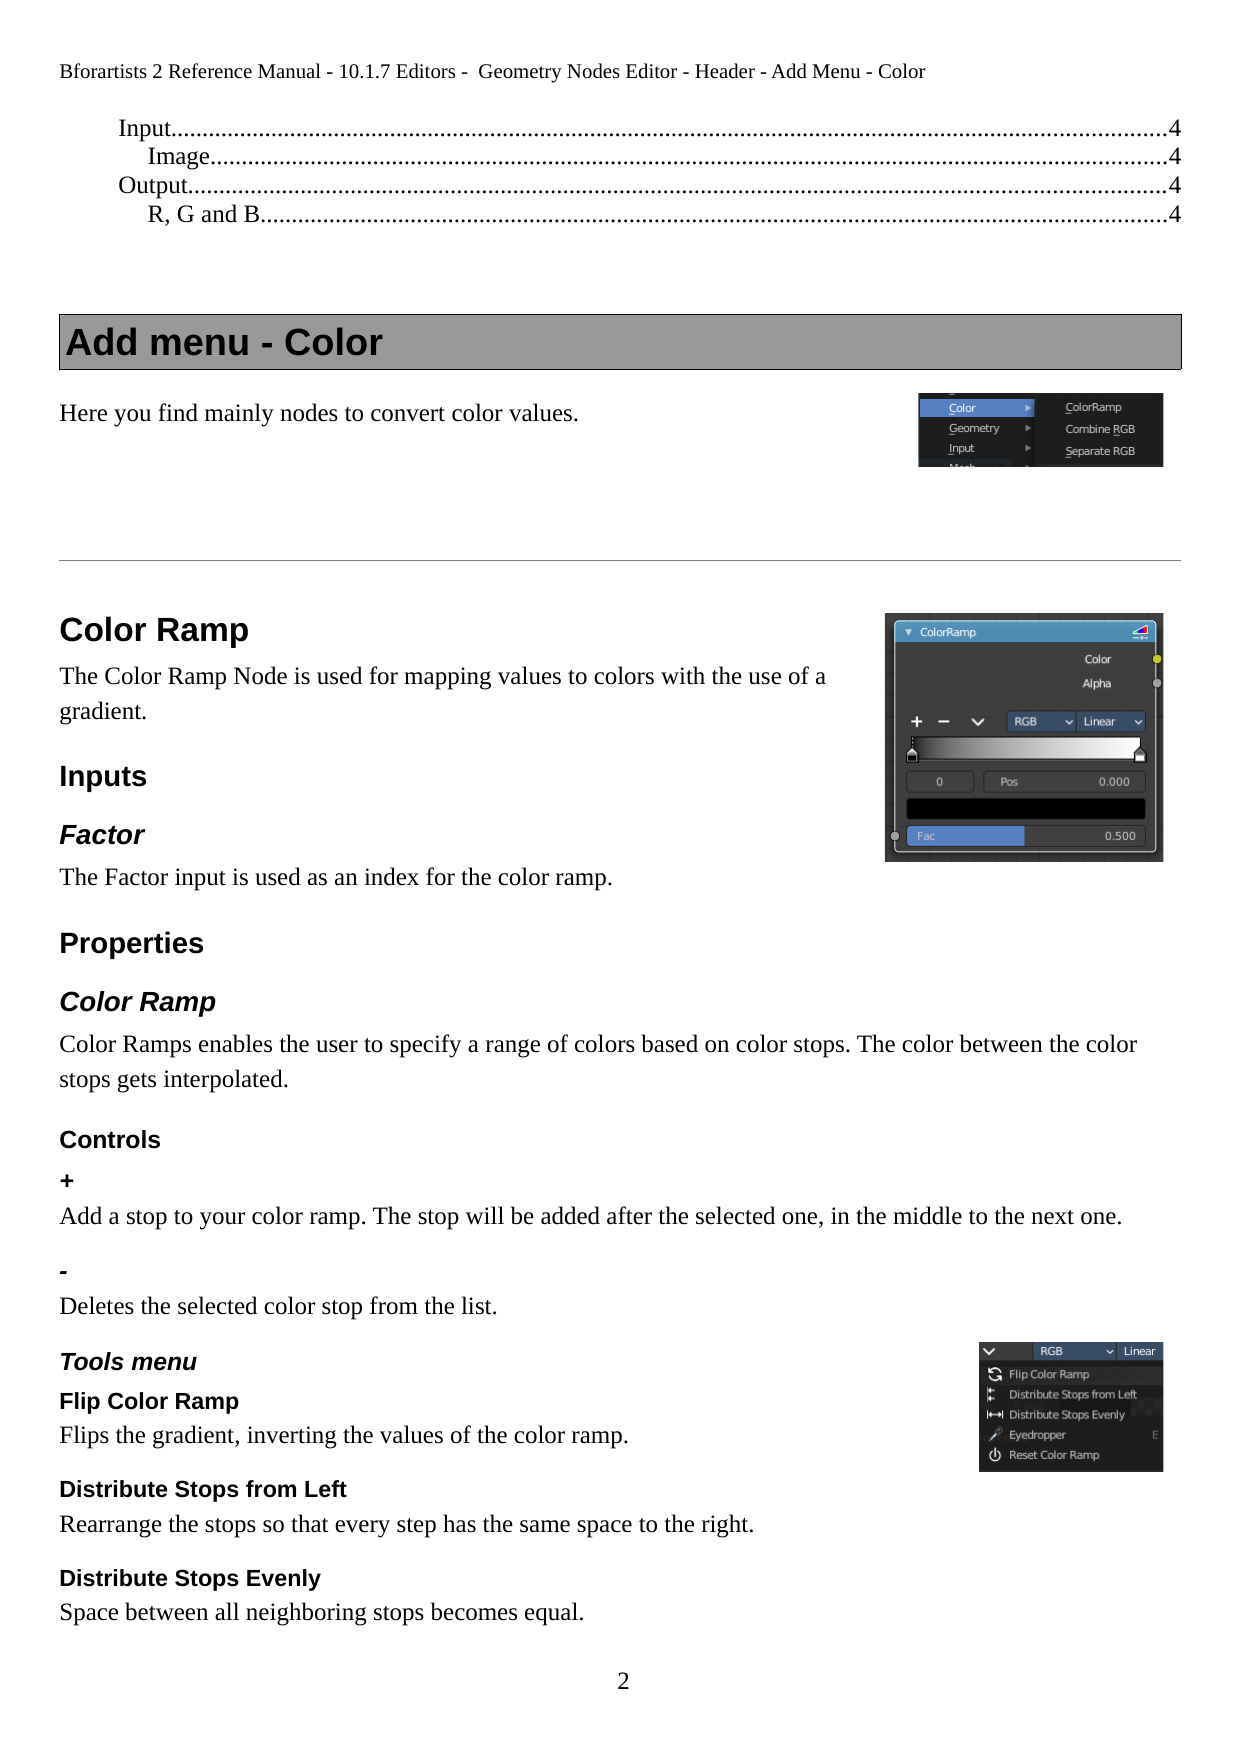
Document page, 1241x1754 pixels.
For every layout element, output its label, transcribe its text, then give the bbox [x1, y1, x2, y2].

text Space between all neighboring stops becomes equal. [59, 1597, 1181, 1626]
subtitle [1164, 1347, 1181, 1375]
subtitle - [59, 1256, 1181, 1285]
text Deletes the selected color stop from the list. [59, 1291, 1181, 1320]
subtitle [1164, 759, 1181, 793]
subtitle Tools menu [59, 1347, 979, 1375]
subtitle [1164, 818, 1181, 850]
subtitle Inputs [59, 759, 884, 793]
text Image 4 [147, 141, 1181, 170]
text Add a stop to your color ramp. The stop will be added after the selected one, in the middle to the next one. [59, 1201, 1181, 1230]
text R, G and B 4 [147, 199, 1181, 228]
text Output 4 [118, 170, 1181, 199]
subtitle Controls [59, 1125, 1181, 1154]
text The Color Ramp Node is used for mapping values to colors with the use of a gradient. [59, 661, 884, 724]
text The Factor input is used as an index for the color ramp. [59, 862, 1181, 891]
picture [884, 613, 1164, 862]
subtitle Flip Color Ramp [59, 1388, 979, 1414]
text Here you find mainly nodes to convert color values. [59, 398, 918, 427]
subtitle Distribute Stops from Left [59, 1476, 1181, 1503]
subtitle [1164, 1388, 1181, 1414]
text Color Ramps enables the user to specify a range of colors based on color stops. The color between the color stops gets interpolated. [59, 1029, 1181, 1092]
subtitle Properties [59, 926, 1181, 960]
subtitle Distribute Stops Evenly [59, 1564, 1181, 1591]
subtitle Factor [59, 818, 884, 850]
text Flips the gradient, inverting the values of the color ramp. [59, 1421, 979, 1449]
text Input 4 [118, 113, 1181, 141]
subtitle Color Ramp [59, 610, 1181, 649]
picture [918, 393, 1164, 467]
picture [979, 1342, 1164, 1472]
table_header Add menu - Color [60, 315, 1181, 369]
text Rearrange the stops so that every step has the same space to the right. [59, 1509, 1181, 1538]
subtitle Color Ramp [59, 985, 1181, 1017]
subtitle + [59, 1166, 1181, 1195]
